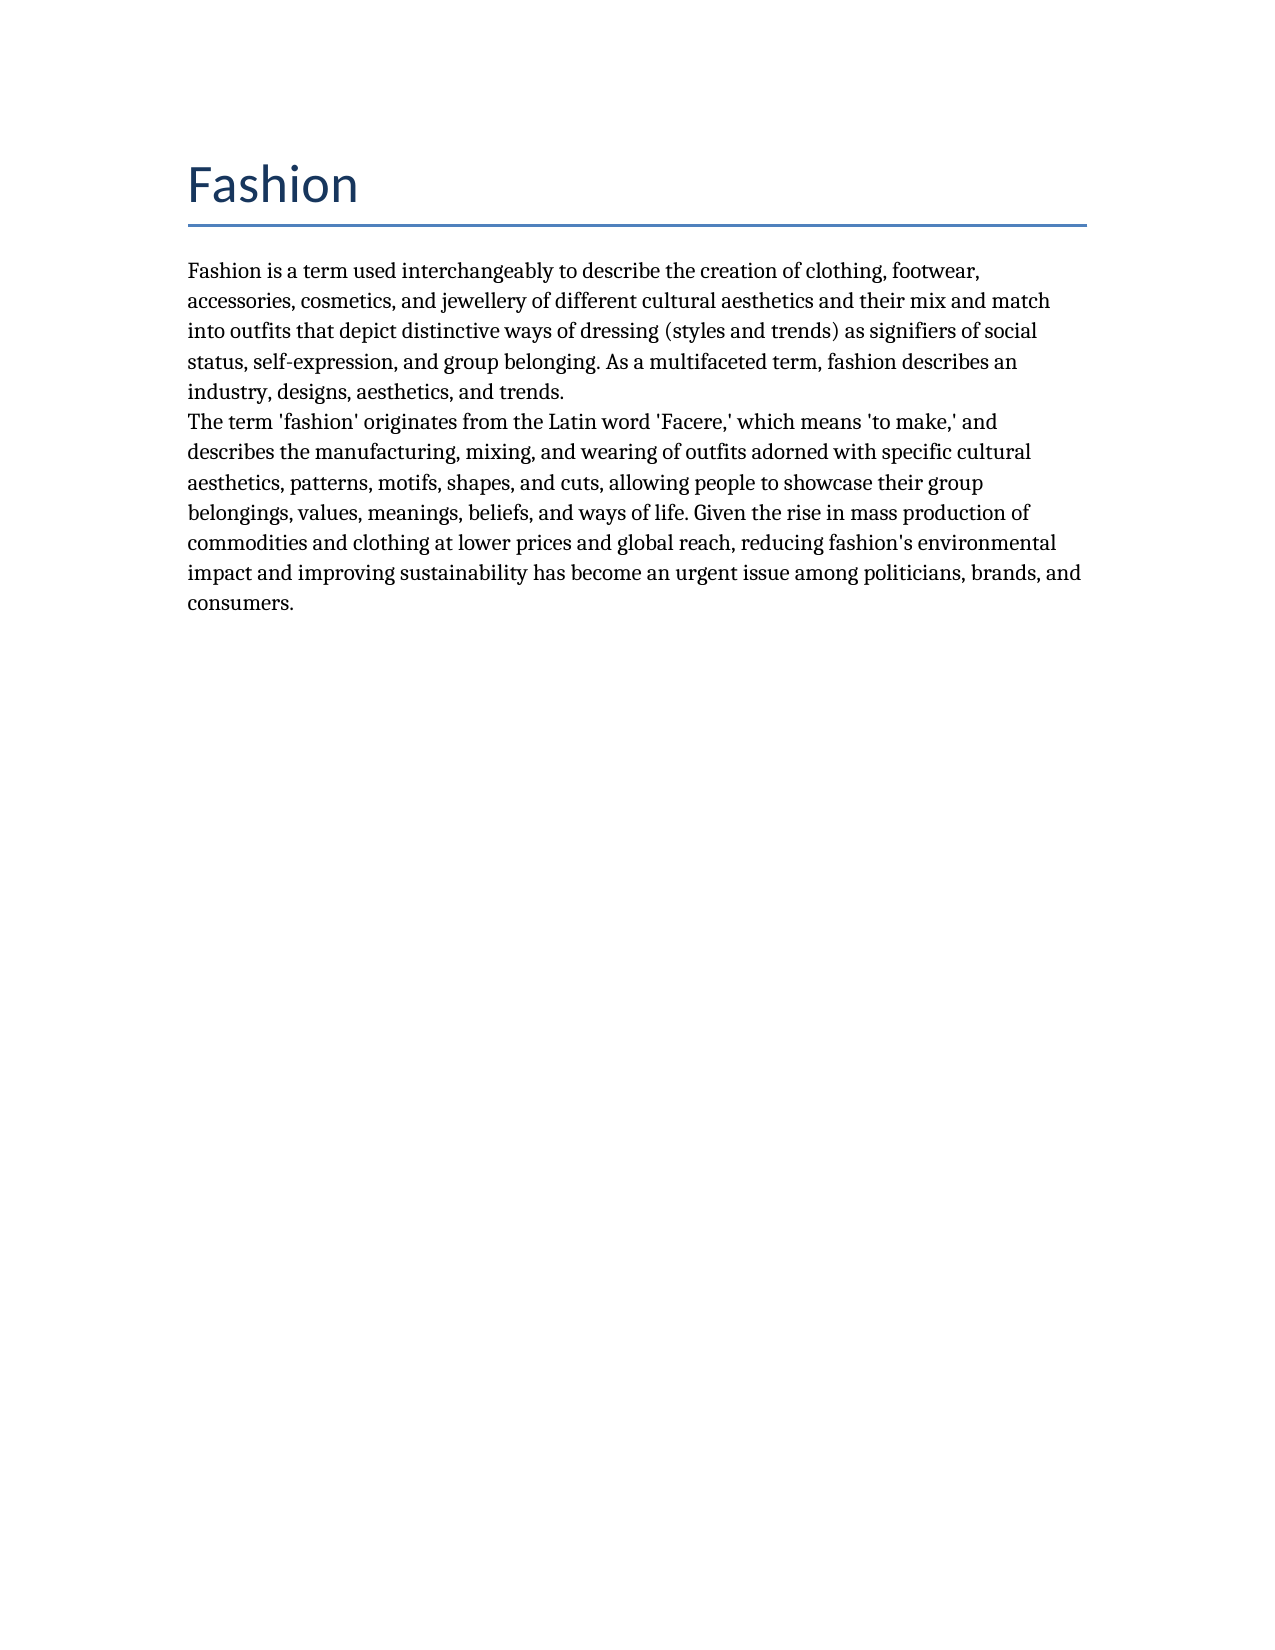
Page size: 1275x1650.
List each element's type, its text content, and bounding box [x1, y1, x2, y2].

title Fashion [187, 150, 1087, 227]
text Fashion is a term used interchangeably to describe the creation of clothing, footwear, accessories, cosmetics, and jewellery of different cultural aesthetics and their mix and match into outfits that depict distinctive ways of dressing (styles and trends) as signifiers of social status, self-expression, and group belonging. As a multifaceted term, fashion describes an industry, designs, aesthetics, and trends. The term 'fashion' originates from the Latin word 'Facere,' which means 'to make,' and describes the manufacturing, mixing, and wearing of outfits adorned with specific cultural aesthetics, patterns, motifs, shapes, and cuts, allowing people to showcase their group belongings, values, meanings, beliefs, and ways of life. Given the rise in mass production of commodities and clothing at lower prices and global reach, reducing fashion's environmental impact and improving sustainability has become an urgent issue among politicians, brands, and consumers. [187, 258, 1087, 616]
